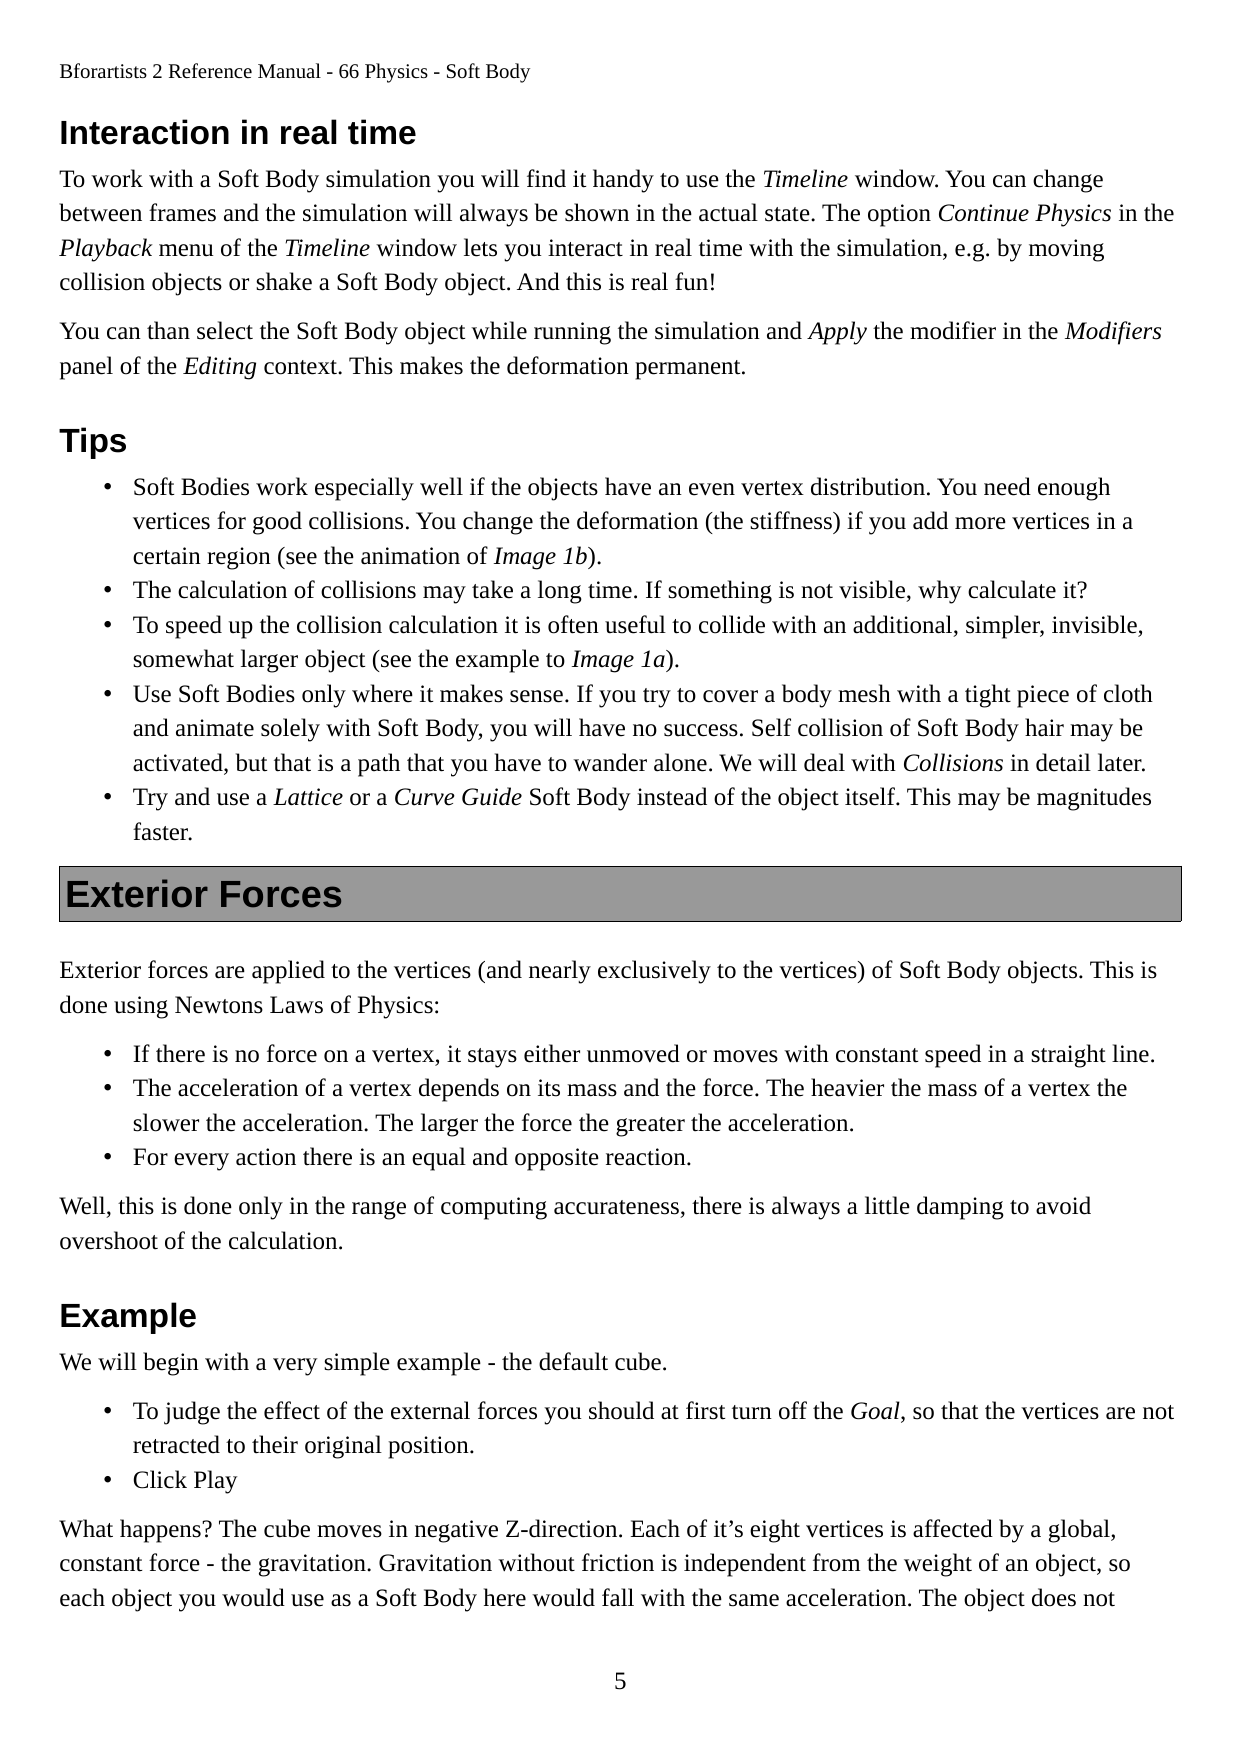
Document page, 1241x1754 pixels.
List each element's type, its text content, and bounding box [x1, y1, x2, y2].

list Try and use a Lattice or a Curve Guide Soft Body instead of the object itself. This may be magnitudes faster. [103, 782, 1181, 845]
list To speed up the collision calculation it is often useful to collide with an additional, simpler, invisible, somewhat larger object (see the example to Image 1a). [103, 610, 1181, 673]
list To judge the effect of the external forces you should at first turn off the Goal, so that the vertices are not retracted to their original position. [103, 1396, 1181, 1459]
subtitle Interaction in real time [59, 113, 1181, 151]
list For every action there is an equal and opposite reaction. [103, 1142, 1181, 1171]
list If there is no force on a vertex, it stays either unmoved or moves with constant speed in a straight line. [103, 1039, 1181, 1068]
table_header Exterior Forces [60, 867, 1181, 921]
list Use Soft Bodies only where it makes sense. If you try to cover a body mesh with a tight piece of cloth and animate solely with Soft Body, you will have no success. Self collision of Soft Body hair may be activated, but that is a path that you have to wander alone. We will deal with Collisions in detail later. [103, 679, 1181, 776]
list Soft Bodies work especially well if the objects have an even vertex distribution. You need enough vertices for good collisions. You change the deformation (the stiffness) if you add more vertices in a certain region (see the animation of Image 1b). [103, 472, 1181, 569]
subtitle Example [59, 1296, 1181, 1334]
text You can than select the Soft Body object while running the simulation and Apply the modifier in the Modifiers panel of the Editing context. This makes the deformation permanent. [59, 316, 1181, 379]
text Well, this is done only in the range of computing accurateness, there is always a little damping to avoid overshoot of the calculation. [59, 1191, 1181, 1255]
text We will begin with a very simple example - the default cube. [59, 1347, 1181, 1376]
text Exterior forces are applied to the vertices (and nearly exclusively to the vertices) of Soft Body objects. This is done using Newtons Laws of Physics: [59, 955, 1181, 1019]
subtitle Tips [59, 421, 1181, 459]
list The calculation of collisions may take a long time. If something is not visible, why calculate it? [103, 575, 1181, 604]
list Click Play [103, 1465, 1181, 1494]
text To work with a Soft Body simulation you will find it handy to use the Timeline window. You can change between frames and the simulation will always be shown in the actual state. The option Continue Physics in the Playback menu of the Timeline window lets you interact in real time with the simulation, e.g. by moving collision objects or shake a Soft Body object. And this is real fun! [59, 164, 1181, 296]
text What happens? The cube moves in negative Z-direction. Each of it’s eight vertices is affected by a global, constant force - the gravitation. Gravitation without friction is independent from the weight of an object, so each object you would use as a Soft Body here would fall with the same acceleration. The object does not [59, 1514, 1181, 1612]
list The acceleration of a vertex depends on its mass and the force. The heavier the mass of a vertex the slower the acceleration. The larger the force the greater the acceleration. [103, 1073, 1181, 1137]
